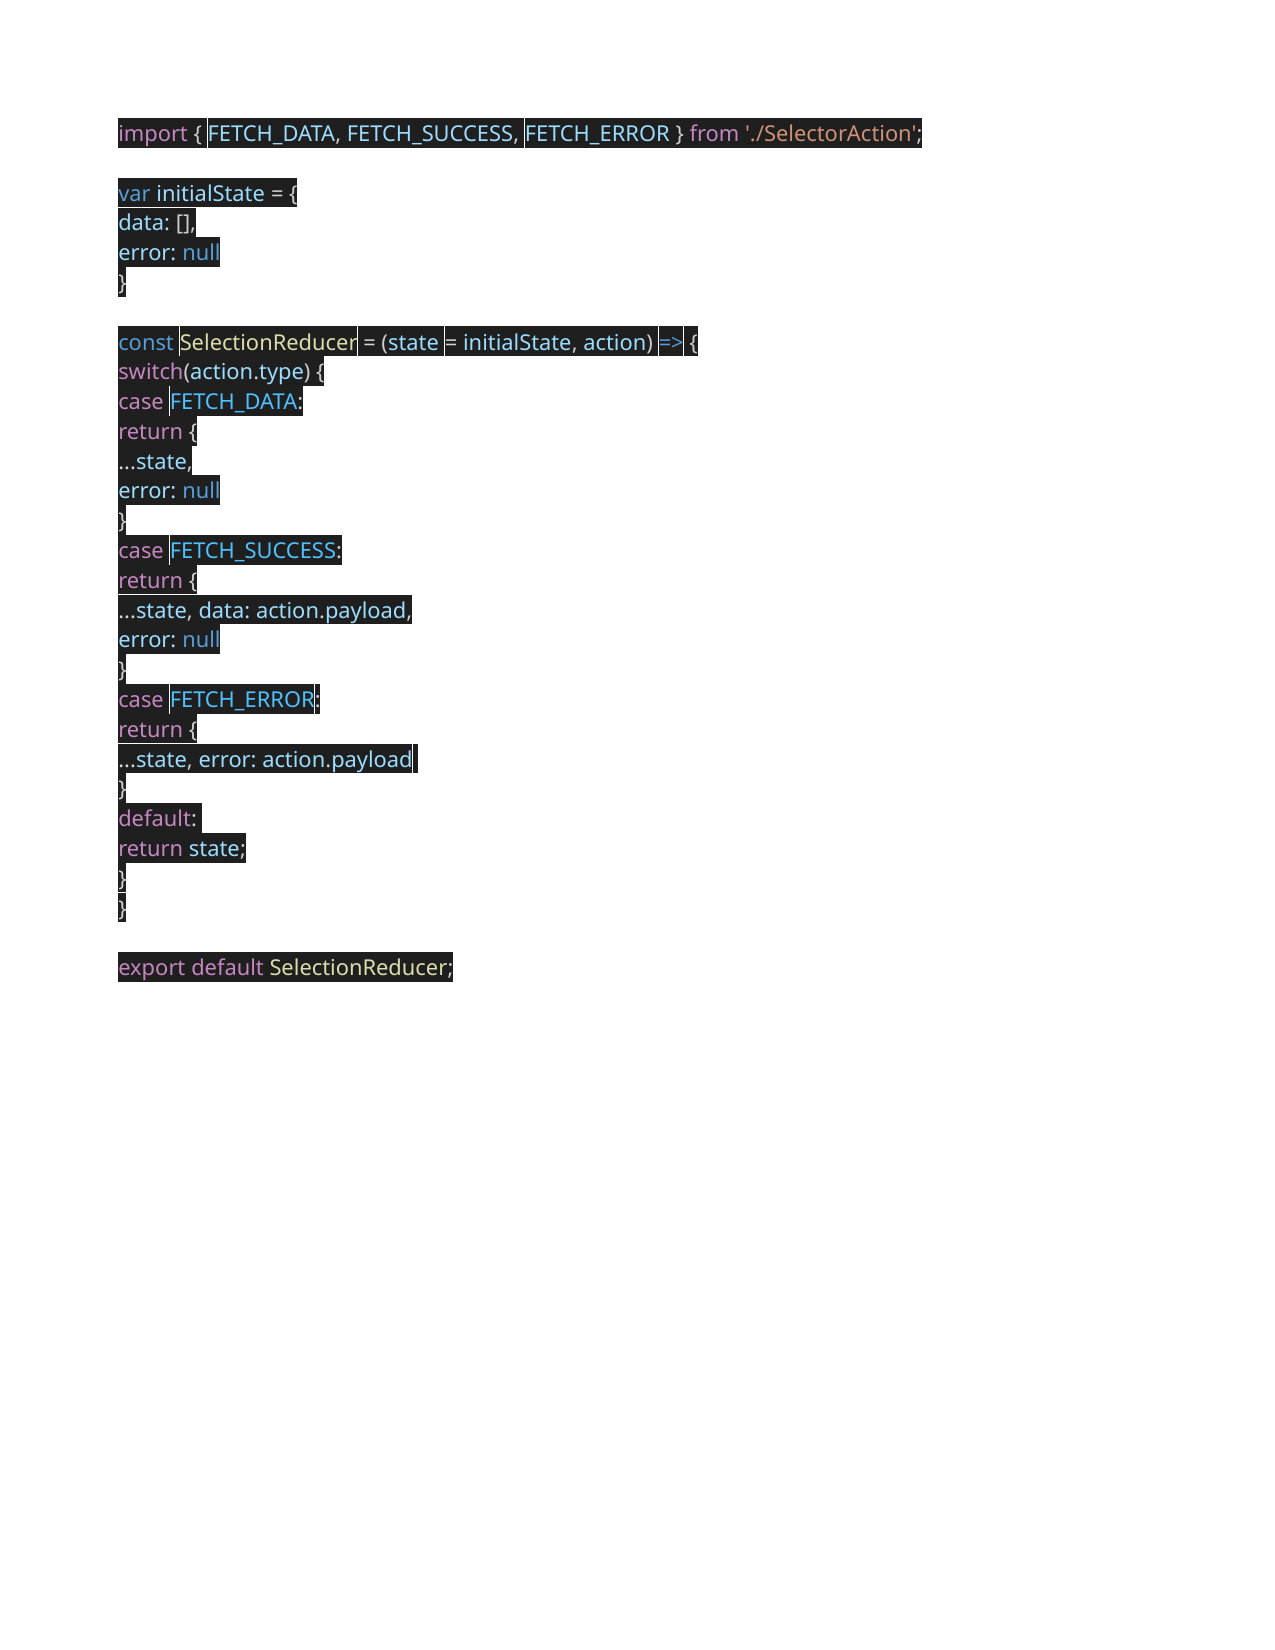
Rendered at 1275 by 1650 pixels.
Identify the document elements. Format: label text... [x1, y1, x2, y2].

text } [118, 267, 1157, 297]
text error: null [118, 237, 1157, 267]
text error: null [118, 624, 1157, 654]
text } [118, 505, 1157, 535]
text switch(action.type) { [118, 356, 1157, 386]
text } [118, 654, 1157, 684]
text const SelectionReducer = (state = initialState, action) => { [118, 326, 1157, 356]
text return { [118, 565, 1157, 594]
text ...state, data: action.payload, [118, 594, 1157, 624]
text case FETCH_DATA: [118, 386, 1157, 416]
text } [118, 892, 1157, 922]
text ...state, error: action.payload [118, 743, 1157, 773]
text return state; [118, 833, 1157, 863]
text } [118, 773, 1157, 803]
text } [118, 863, 1157, 892]
text ...state, [118, 446, 1157, 475]
text error: null [118, 475, 1157, 505]
text var initialState = { [118, 178, 1157, 207]
text default: [118, 803, 1157, 833]
text case FETCH_SUCCESS: [118, 535, 1157, 565]
text data: [], [118, 207, 1157, 237]
text case FETCH_ERROR: [118, 684, 1157, 714]
text return { [118, 416, 1157, 446]
text export default SelectionReducer; [118, 952, 1157, 982]
text import { FETCH_DATA, FETCH_SUCCESS, FETCH_ERROR } from './SelectorAction'; [118, 118, 1157, 148]
text return { [118, 714, 1157, 743]
